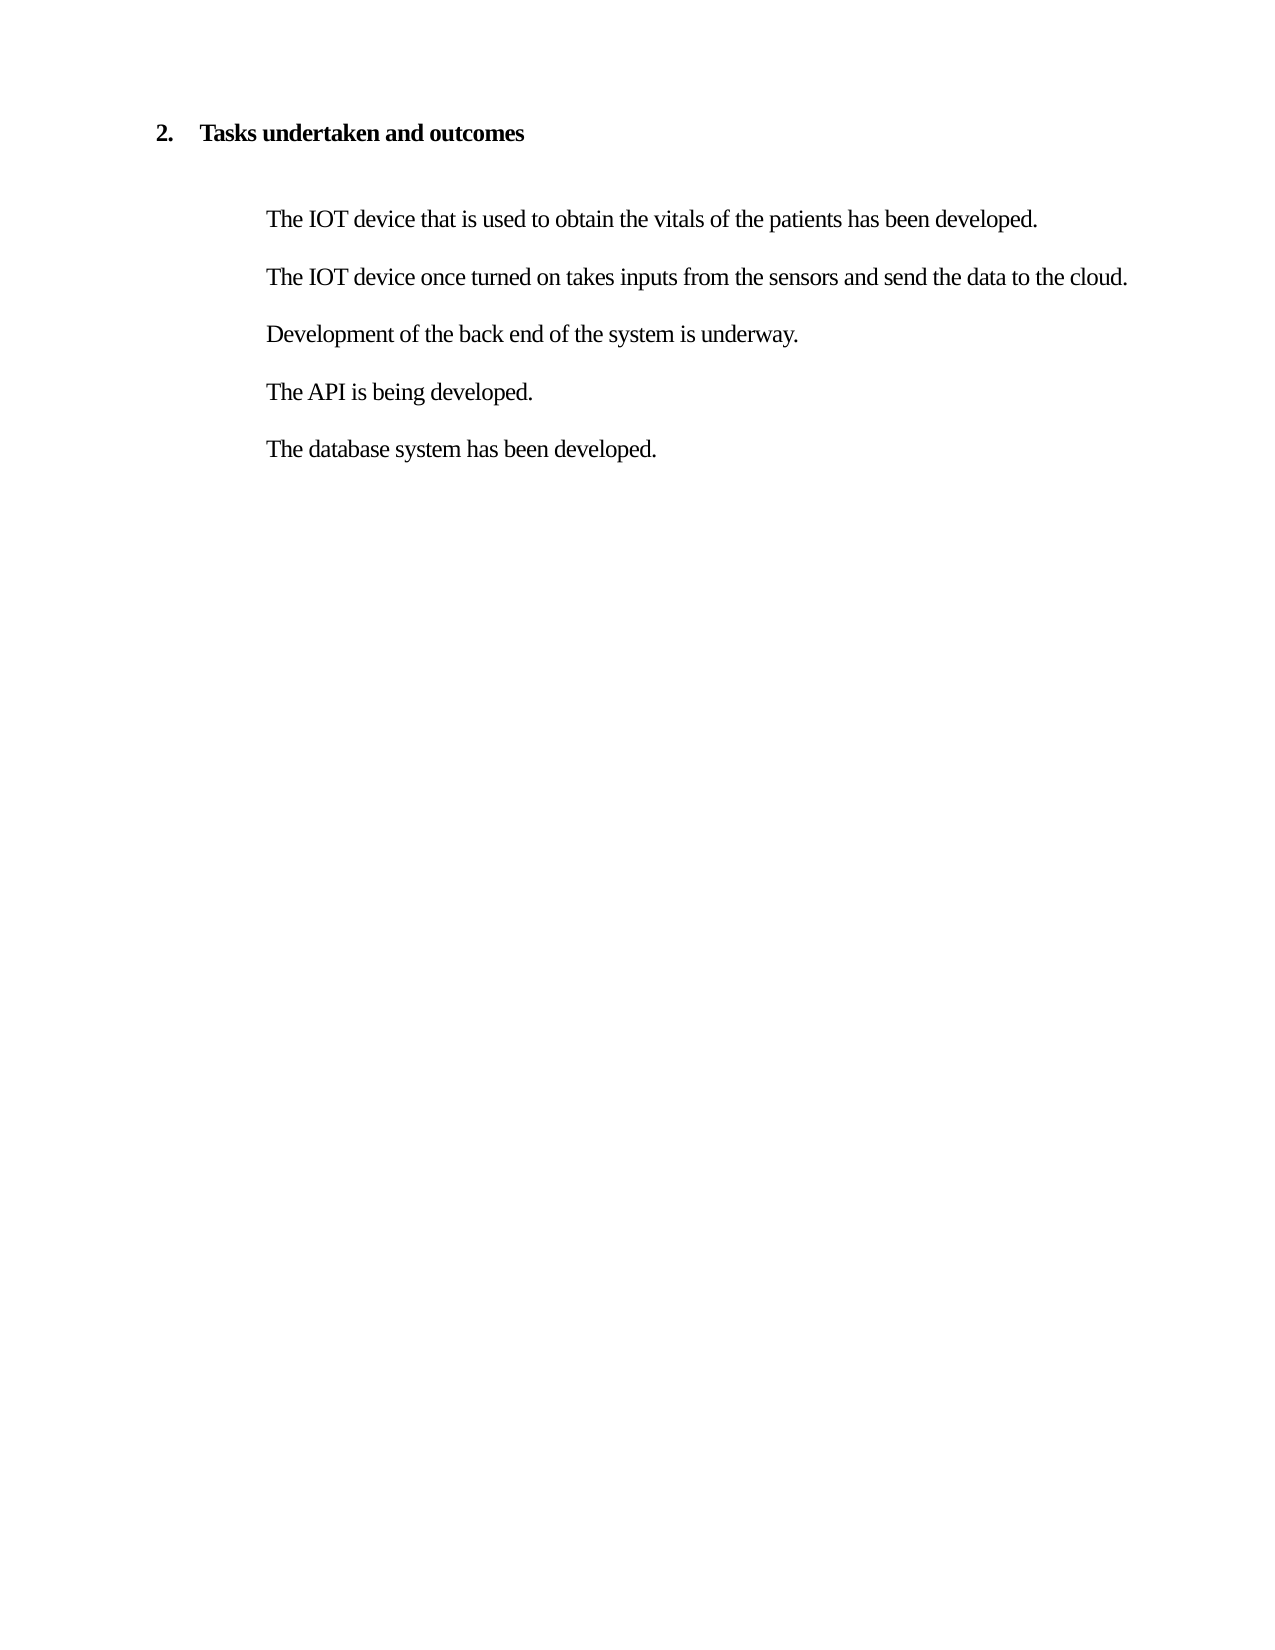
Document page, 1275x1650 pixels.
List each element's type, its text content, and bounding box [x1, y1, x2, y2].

text The API is being developed. [118, 377, 1157, 406]
text Development of the back end of the system is underway. [118, 319, 1157, 348]
text The IOT device once turned on takes inputs from the sensors and send the data to the cloud. [118, 262, 1157, 291]
list Tasks undertaken and outcomes [156, 118, 1157, 147]
text The database system has been developed. [118, 434, 1157, 463]
text The IOT device that is used to obtain the vitals of the patients has been developed. [118, 204, 1157, 233]
